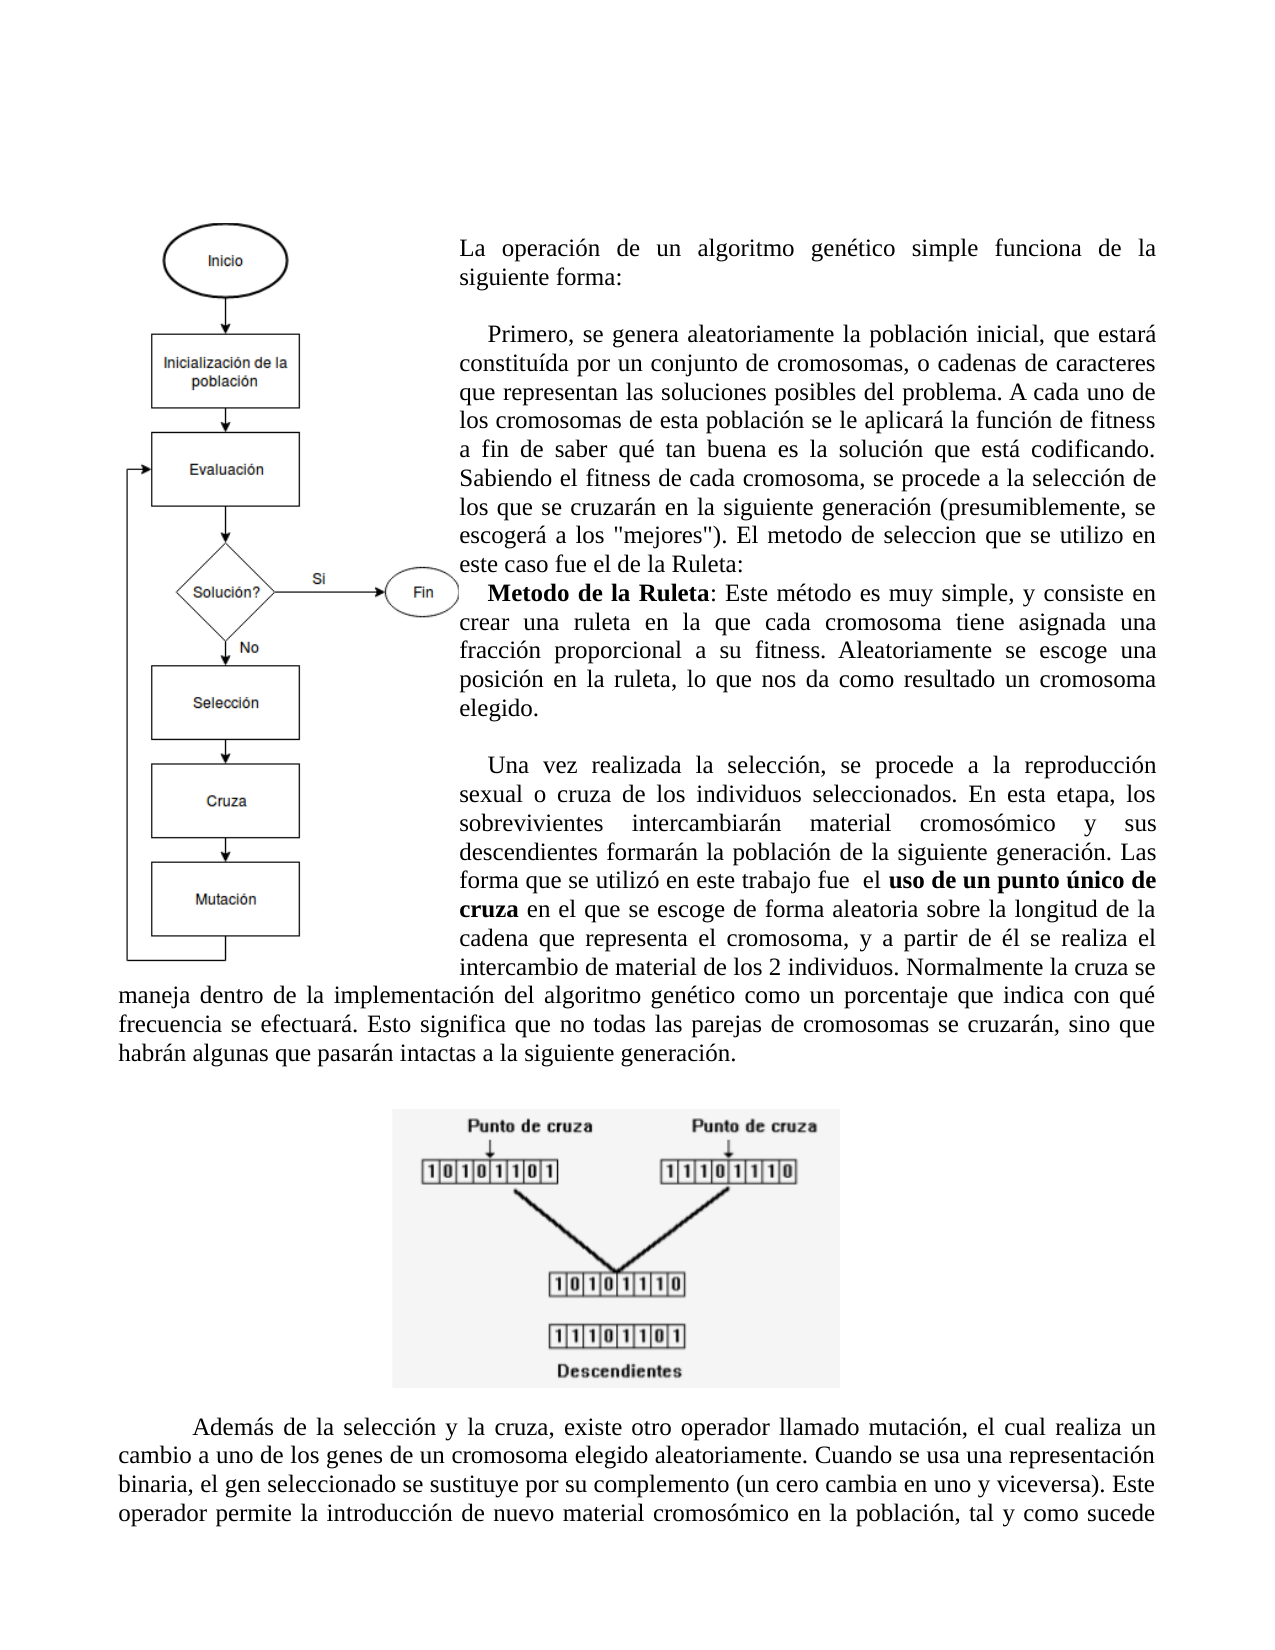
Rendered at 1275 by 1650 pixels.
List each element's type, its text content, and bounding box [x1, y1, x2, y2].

text Una vez realizada la selección, se procede a la reproducción sexual o cruza de los individuos seleccionados. En esta etapa, los sobrevivientes intercambiarán material cromosómico y sus descendientes formarán la población de la siguiente generación. Las forma que se utilizó en este trabajo fue el uso de un punto único de cruza en el que se escoge de forma aleatoria sobre la longitud de la cadena que representa el cromosoma, y a partir de él se realiza el intercambio de material de los 2 individuos. Normalmente la cruza se maneja dentro de la implementación del algoritmo genético como un porcentaje que indica con qué frecuencia se efectuará. Esto significa que no todas las parejas de cromosomas se cruzarán, sino que habrán algunas que pasarán intactas a la siguiente generación. [118, 751, 1157, 1067]
text Además de la selección y la cruza, existe otro operador llamado mutación, el cual realiza un cambio a uno de los genes de un cromosoma elegido aleatoriamente. Cuando se usa una representación binaria, el gen seleccionado se sustituye por su complemento (un cero cambia en uno y viceversa). Este operador permite la introducción de nuevo material cromosómico en la población, tal y como sucede [118, 1412, 1157, 1527]
picture [673, 1109, 841, 1388]
text La operación de un algoritmo genético simple funciona de la siguiente forma: [459, 233, 1157, 291]
text Primero, se genera aleatoriamente la población inicial, que estará constituída por un conjunto de cromosomas, o cadenas de caracteres que representan las soluciones posibles del problema. A cada uno de los cromosomas de esta población se le aplicará la función de fitness a fin de saber qué tan buena es la solución que está codificando. Sabiendo el fitness de cada cromosoma, se procede a la selección de los que se cruzarán en la siguiente generación (presumiblemente, se escogerá a los "mejores"). El metodo de seleccion que se utilizo en este caso fue el de la Ruleta: [459, 319, 1157, 578]
picture [118, 223, 459, 971]
text Metodo de la Ruleta: Este método es muy simple, y consiste en crear una ruleta en la que cada cromosoma tiene asignada una fracción proporcional a su fitness. Aleatoriamente se escoge una posición en la ruleta, lo que nos da como resultado un cromosoma elegido. [459, 578, 1157, 722]
